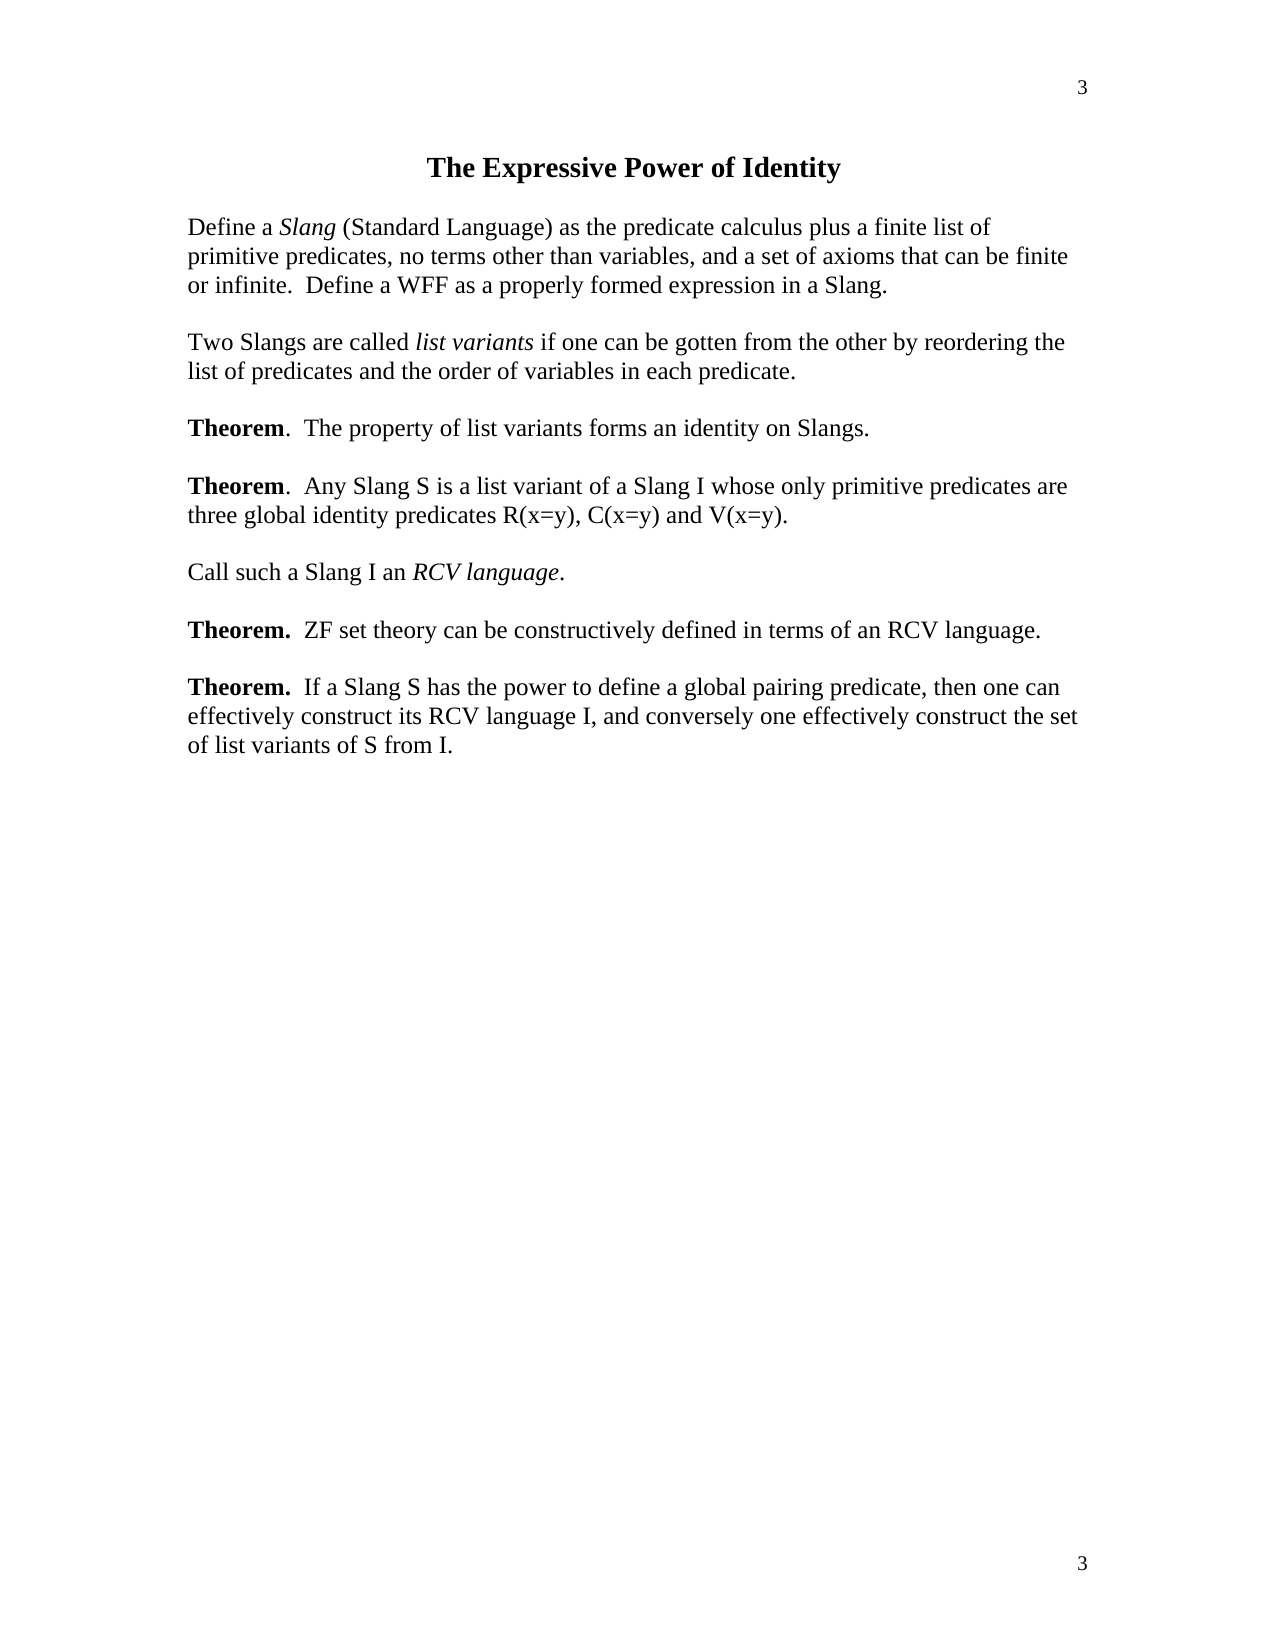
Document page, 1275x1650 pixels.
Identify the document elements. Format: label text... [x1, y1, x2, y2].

text The Expressive Power of Identity [187, 150, 1087, 183]
text Theorem. Any Slang S is a list variant of a Slang I whose only primitive predicates are three global identity predicates R(x=y), C(x=y) and V(x=y). [187, 471, 1087, 528]
text Two Slangs are called list variants if one can be gotten from the other by reordering the list of predicates and the order of variables in each predicate. [187, 327, 1087, 385]
text Call such a Slang I an RCV language. [187, 557, 1087, 586]
text Define a Slang (Standard Language) as the predicate calculus plus a finite list of primitive predicates, no terms other than variables, and a set of axioms that can be finite or infinite. Define a WFF as a properly formed expression in a Slang. [187, 212, 1087, 298]
text Theorem. ZF set theory can be constructively defined in terms of an RCV language. [187, 615, 1087, 643]
text Theorem. If a Slang S has the power to define a global pairing predicate, then one can effectively construct its RCV language I, and conversely one effectively construct the set of list variants of S from I. [187, 672, 1087, 758]
text Theorem. The property of list variants forms an identity on Slangs. [187, 413, 1087, 442]
